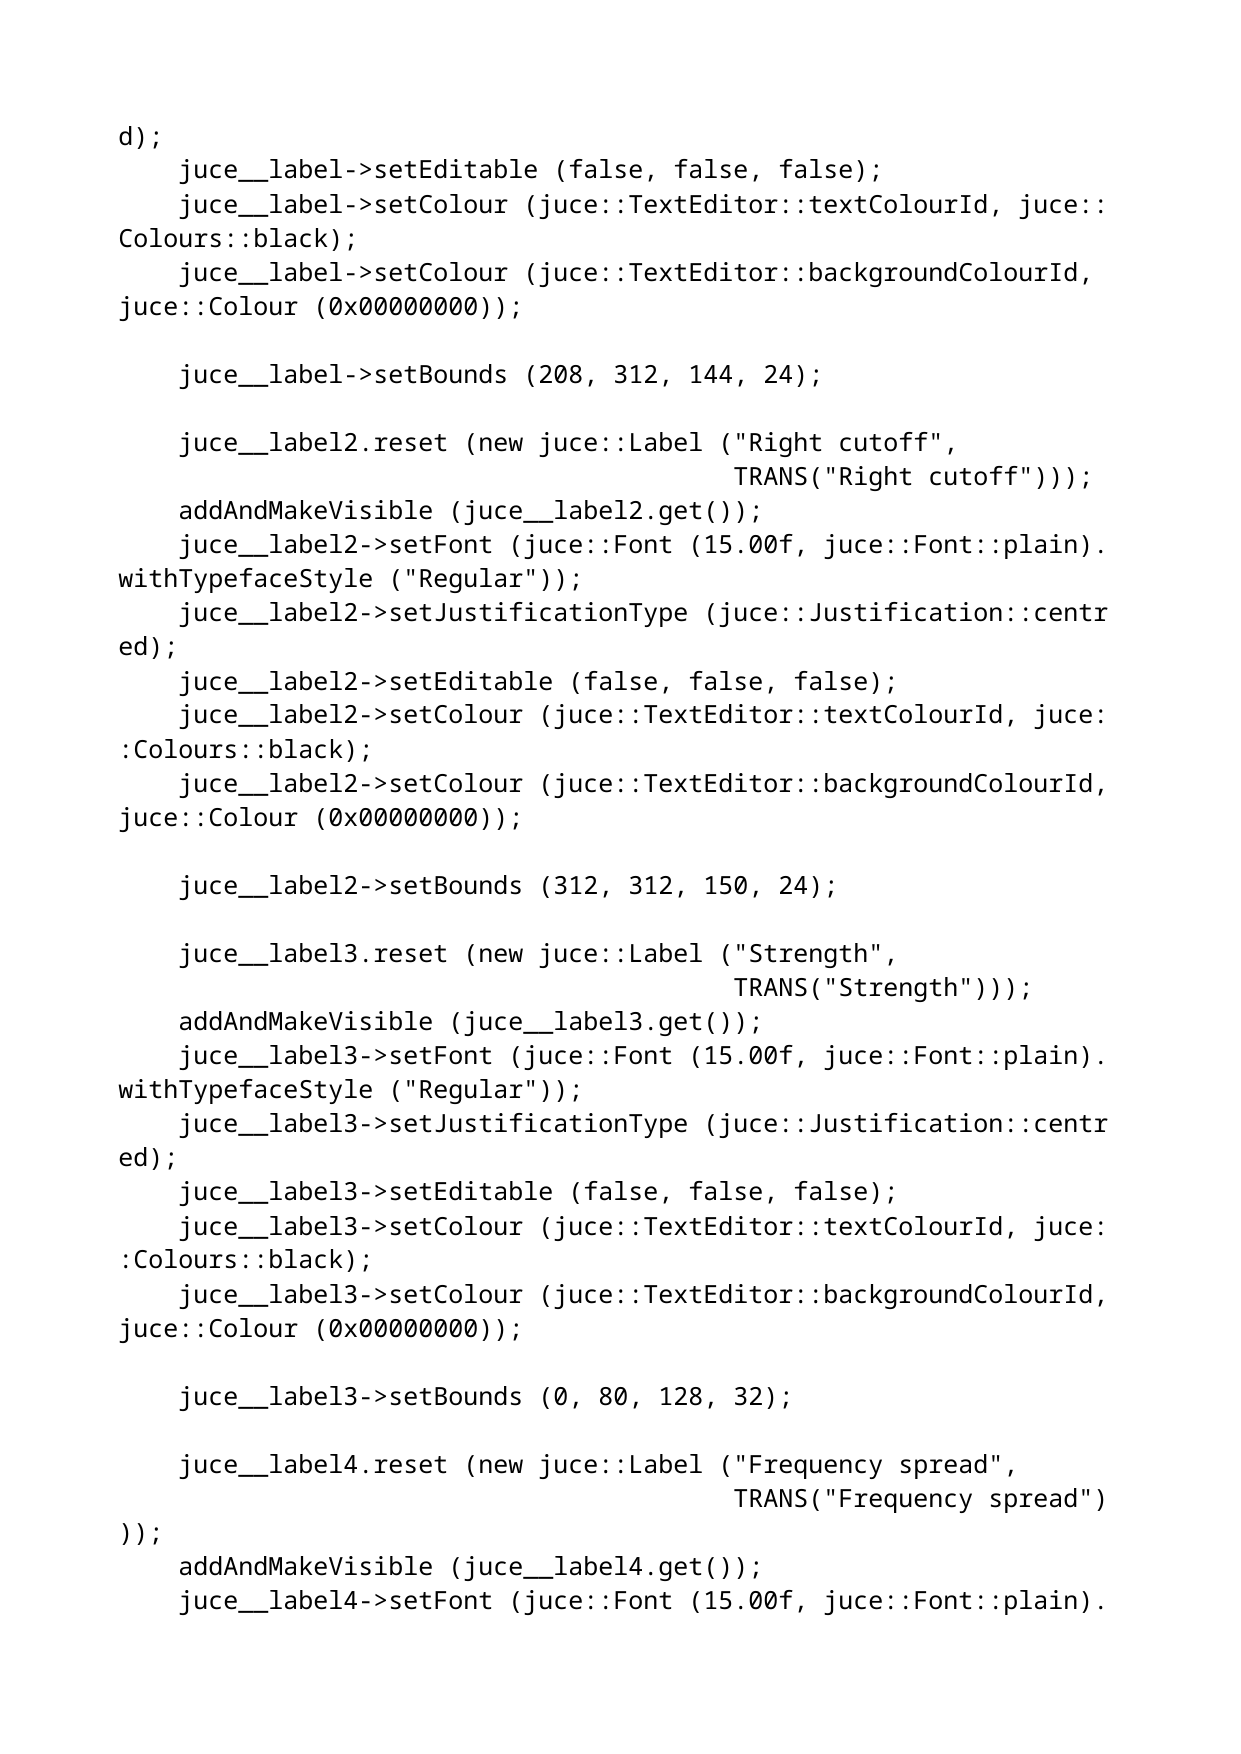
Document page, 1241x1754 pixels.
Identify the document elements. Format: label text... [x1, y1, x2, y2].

text juce__label->setBounds (208, 312, 144, 24); [118, 357, 1122, 391]
text addAndMakeVisible (juce__label3.get()); [118, 1004, 1122, 1038]
text juce__label2->setColour (juce::TextEditor::textColourId, juce::Colours::black); [118, 697, 1122, 765]
text juce__label2->setColour (juce::TextEditor::backgroundColourId, juce::Colour (0x00000000)); [118, 765, 1122, 833]
text juce__label2->setBounds (312, 312, 150, 24); [118, 867, 1122, 902]
text juce__label3->setFont (juce::Font (15.00f, juce::Font::plain).withTypefaceStyle ("Regular")); [118, 1038, 1122, 1106]
text TRANS("Right cutoff"))); [118, 459, 1122, 493]
text juce__label->setColour (juce::TextEditor::backgroundColourId, juce::Colour (0x00000000)); [118, 254, 1122, 322]
text juce__label3->setColour (juce::TextEditor::textColourId, juce::Colours::black); [118, 1208, 1122, 1276]
text juce__label3->setJustificationType (juce::Justification::centred); [118, 1106, 1122, 1174]
text juce__label4->setFont (juce::Font (15.00f, juce::Font::plain). [118, 1583, 1122, 1617]
text juce__label3->setColour (juce::TextEditor::backgroundColourId, juce::Colour (0x00000000)); [118, 1276, 1122, 1344]
text juce__label->setEditable (false, false, false); [118, 152, 1122, 186]
text juce__label2->setJustificationType (juce::Justification::centred); [118, 595, 1122, 663]
text addAndMakeVisible (juce__label4.get()); [118, 1549, 1122, 1583]
text addAndMakeVisible (juce__label2.get()); [118, 493, 1122, 527]
text juce__label->setColour (juce::TextEditor::textColourId, juce::Colours::black); [118, 186, 1122, 254]
text juce__label3->setEditable (false, false, false); [118, 1174, 1122, 1208]
text juce__label2->setEditable (false, false, false); [118, 663, 1122, 697]
text juce__label4.reset (new juce::Label ("Frequency spread", [118, 1447, 1122, 1481]
text d); [118, 118, 1122, 152]
text juce__label3->setBounds (0, 80, 128, 32); [118, 1378, 1122, 1412]
text TRANS("Strength"))); [118, 970, 1122, 1004]
text juce__label2.reset (new juce::Label ("Right cutoff", [118, 425, 1122, 459]
text TRANS("Frequency spread"))); [118, 1481, 1122, 1549]
text juce__label2->setFont (juce::Font (15.00f, juce::Font::plain).withTypefaceStyle ("Regular")); [118, 527, 1122, 595]
text juce__label3.reset (new juce::Label ("Strength", [118, 936, 1122, 970]
